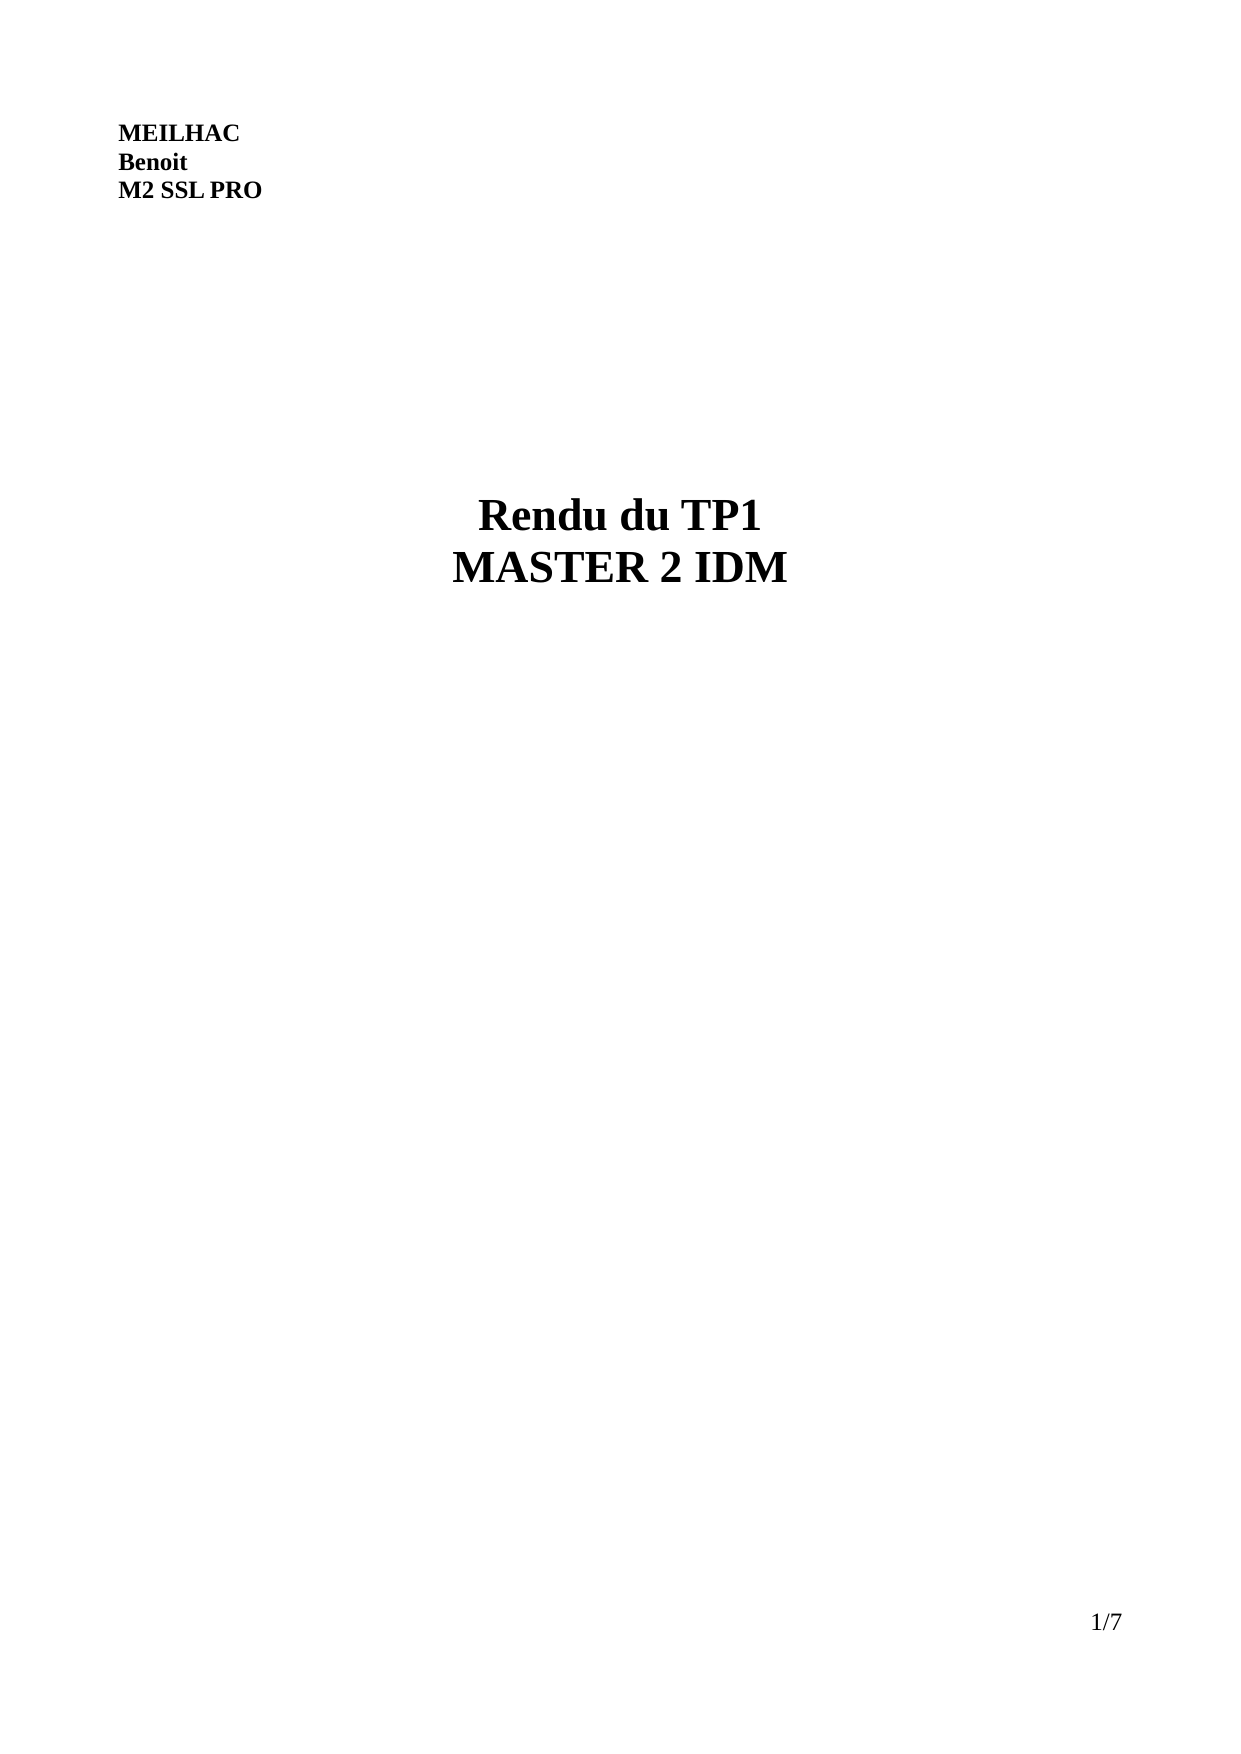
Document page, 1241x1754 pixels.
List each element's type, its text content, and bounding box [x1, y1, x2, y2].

text Rendu du TP1 [118, 487, 1122, 540]
text MASTER 2 IDM [118, 540, 1122, 592]
text Benoit [118, 147, 1122, 176]
text MEILHAC [118, 118, 1122, 147]
text M2 SSL PRO [118, 176, 1122, 204]
